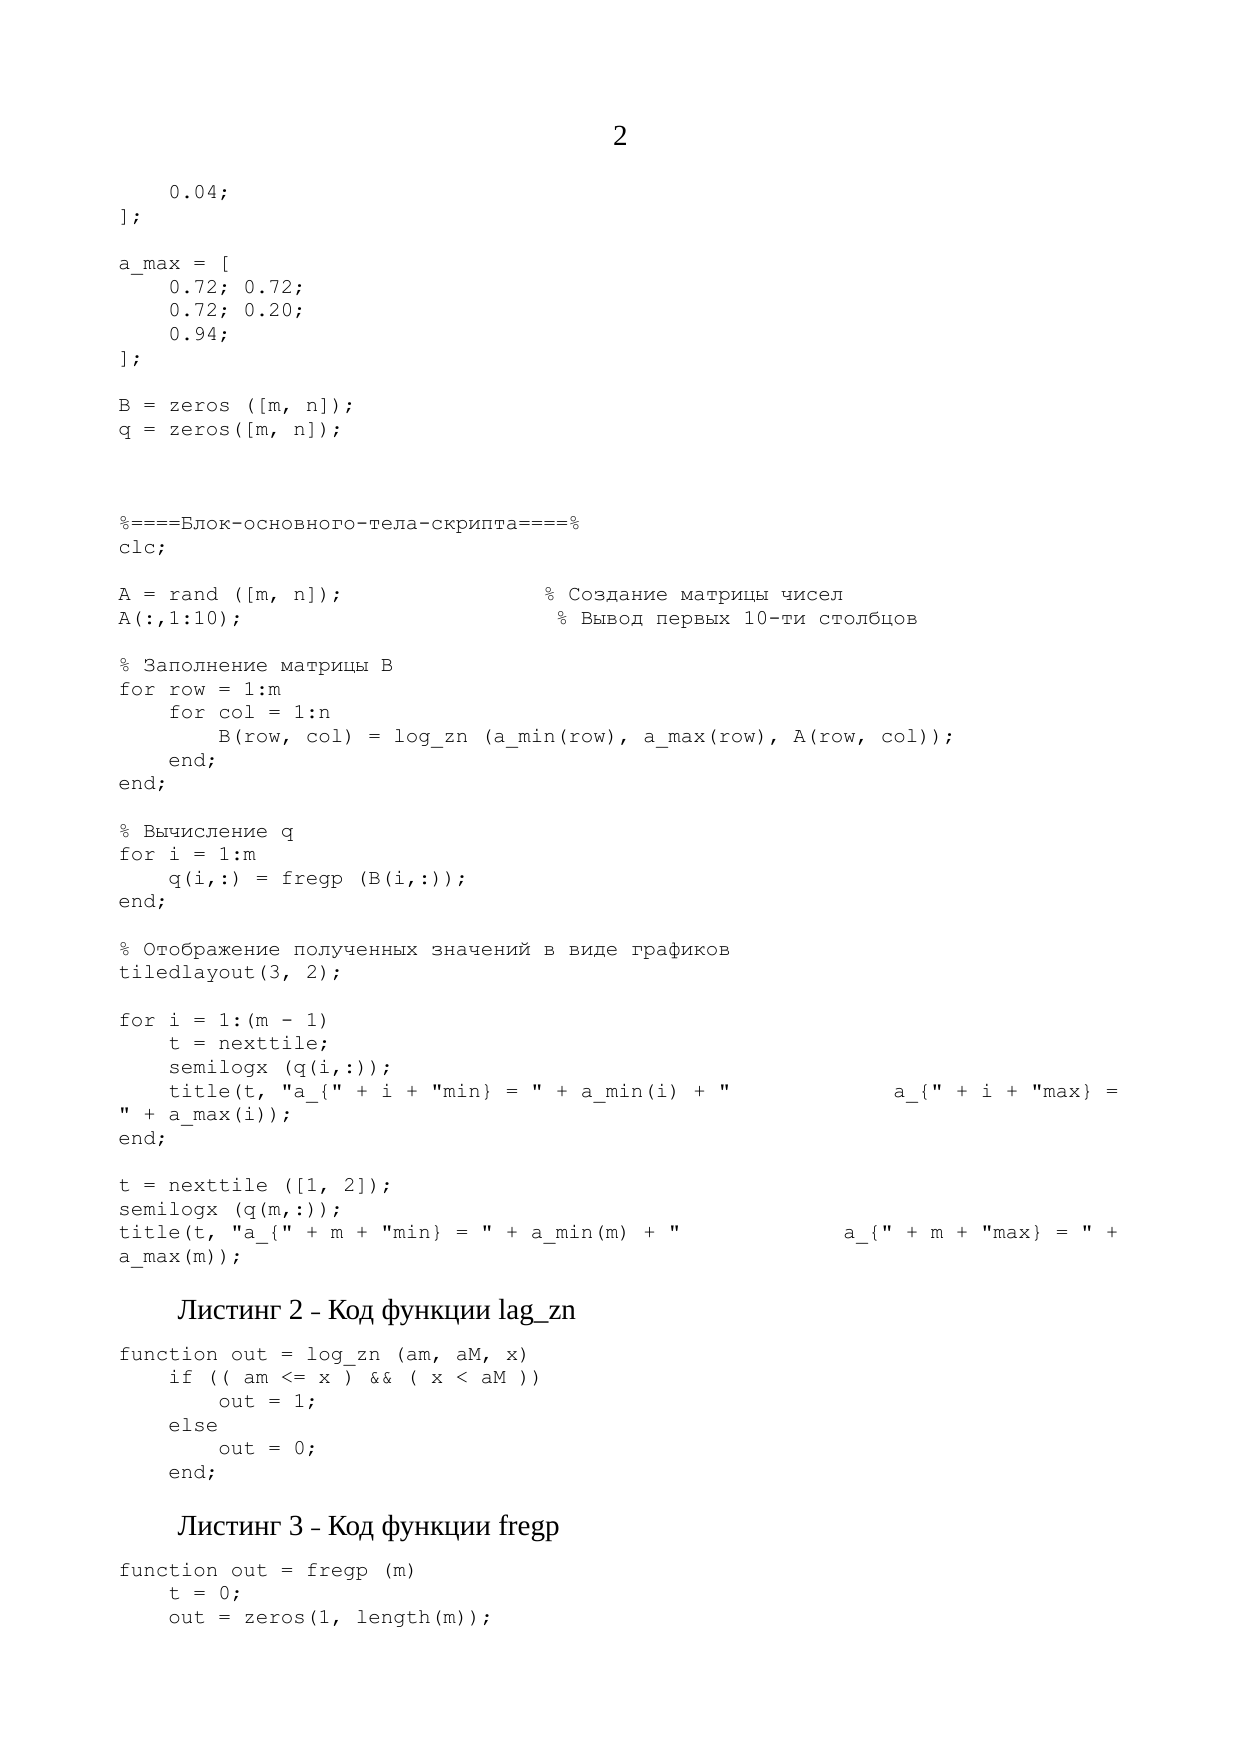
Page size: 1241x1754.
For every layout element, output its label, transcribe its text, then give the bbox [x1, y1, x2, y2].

text q(i,:) = fregp (B(i,:)); [118, 867, 1122, 891]
text out = 1; [118, 1390, 1122, 1414]
text 0.72; 0.72; [118, 276, 1122, 299]
text B = zeros ([m, n]); [118, 394, 1122, 418]
text t = 0; [118, 1582, 1122, 1606]
text for row = 1:m [118, 678, 1122, 701]
text semilogx (q(m,:)); [118, 1198, 1122, 1222]
text %====Блок-основного-тела-скрипта====% [118, 512, 1122, 536]
text % Отображение полученных значений в виде графиков [118, 938, 1122, 961]
text t = nexttile; [118, 1032, 1122, 1056]
text Листинг 2 ˗ Код функции lag_zn [118, 1292, 1122, 1326]
text % Вычисление q [118, 819, 1122, 843]
text clc; [118, 536, 1122, 559]
text for i = 1:(m - 1) [118, 1009, 1122, 1032]
text out = 0; [118, 1437, 1122, 1461]
text A(:,1:10); % Вывод первых 10-ти столбцов [118, 607, 1122, 630]
text a_max = [ [118, 252, 1122, 276]
text % Заполнение матрицы B [118, 654, 1122, 678]
text semilogx (q(i,:)); [118, 1056, 1122, 1080]
text end; [118, 891, 1122, 914]
text 0.94; [118, 323, 1122, 347]
text title(t, "a_{" + i + "min} = " + a_min(i) + " a_{" + i + "max} = " + a_max(i)); [118, 1080, 1122, 1127]
text tiledlayout(3, 2); [118, 961, 1122, 985]
text A = rand ([m, n]); % Создание матрицы чисел [118, 583, 1122, 607]
text ]; [118, 347, 1122, 370]
text if (( am <= x ) && ( x < aM )) [118, 1366, 1122, 1390]
text q = zeros([m, n]); [118, 418, 1122, 441]
text t = nexttile ([1, 2]); [118, 1174, 1122, 1198]
text 0.72; 0.20; [118, 299, 1122, 323]
text for col = 1:n [118, 701, 1122, 725]
text end; [118, 772, 1122, 796]
text function out = log_zn (am, aM, x) [118, 1343, 1122, 1366]
text end; [118, 1461, 1122, 1485]
text Листинг 3 ˗ Код функции fregp [118, 1508, 1122, 1542]
text B(row, col) = log_zn (a_min(row), a_max(row), A(row, col)); [118, 725, 1122, 749]
text end; [118, 1127, 1122, 1151]
text 0.04; [118, 181, 1122, 205]
text out = zeros(1, length(m)); [118, 1606, 1122, 1629]
text else [118, 1414, 1122, 1437]
text title(t, "a_{" + m + "min} = " + a_min(m) + " a_{" + m + "max} = " + a_max(m)); [118, 1222, 1122, 1269]
text function out = fregp (m) [118, 1559, 1122, 1582]
text end; [118, 749, 1122, 772]
text ]; [118, 205, 1122, 228]
text for i = 1:m [118, 843, 1122, 867]
